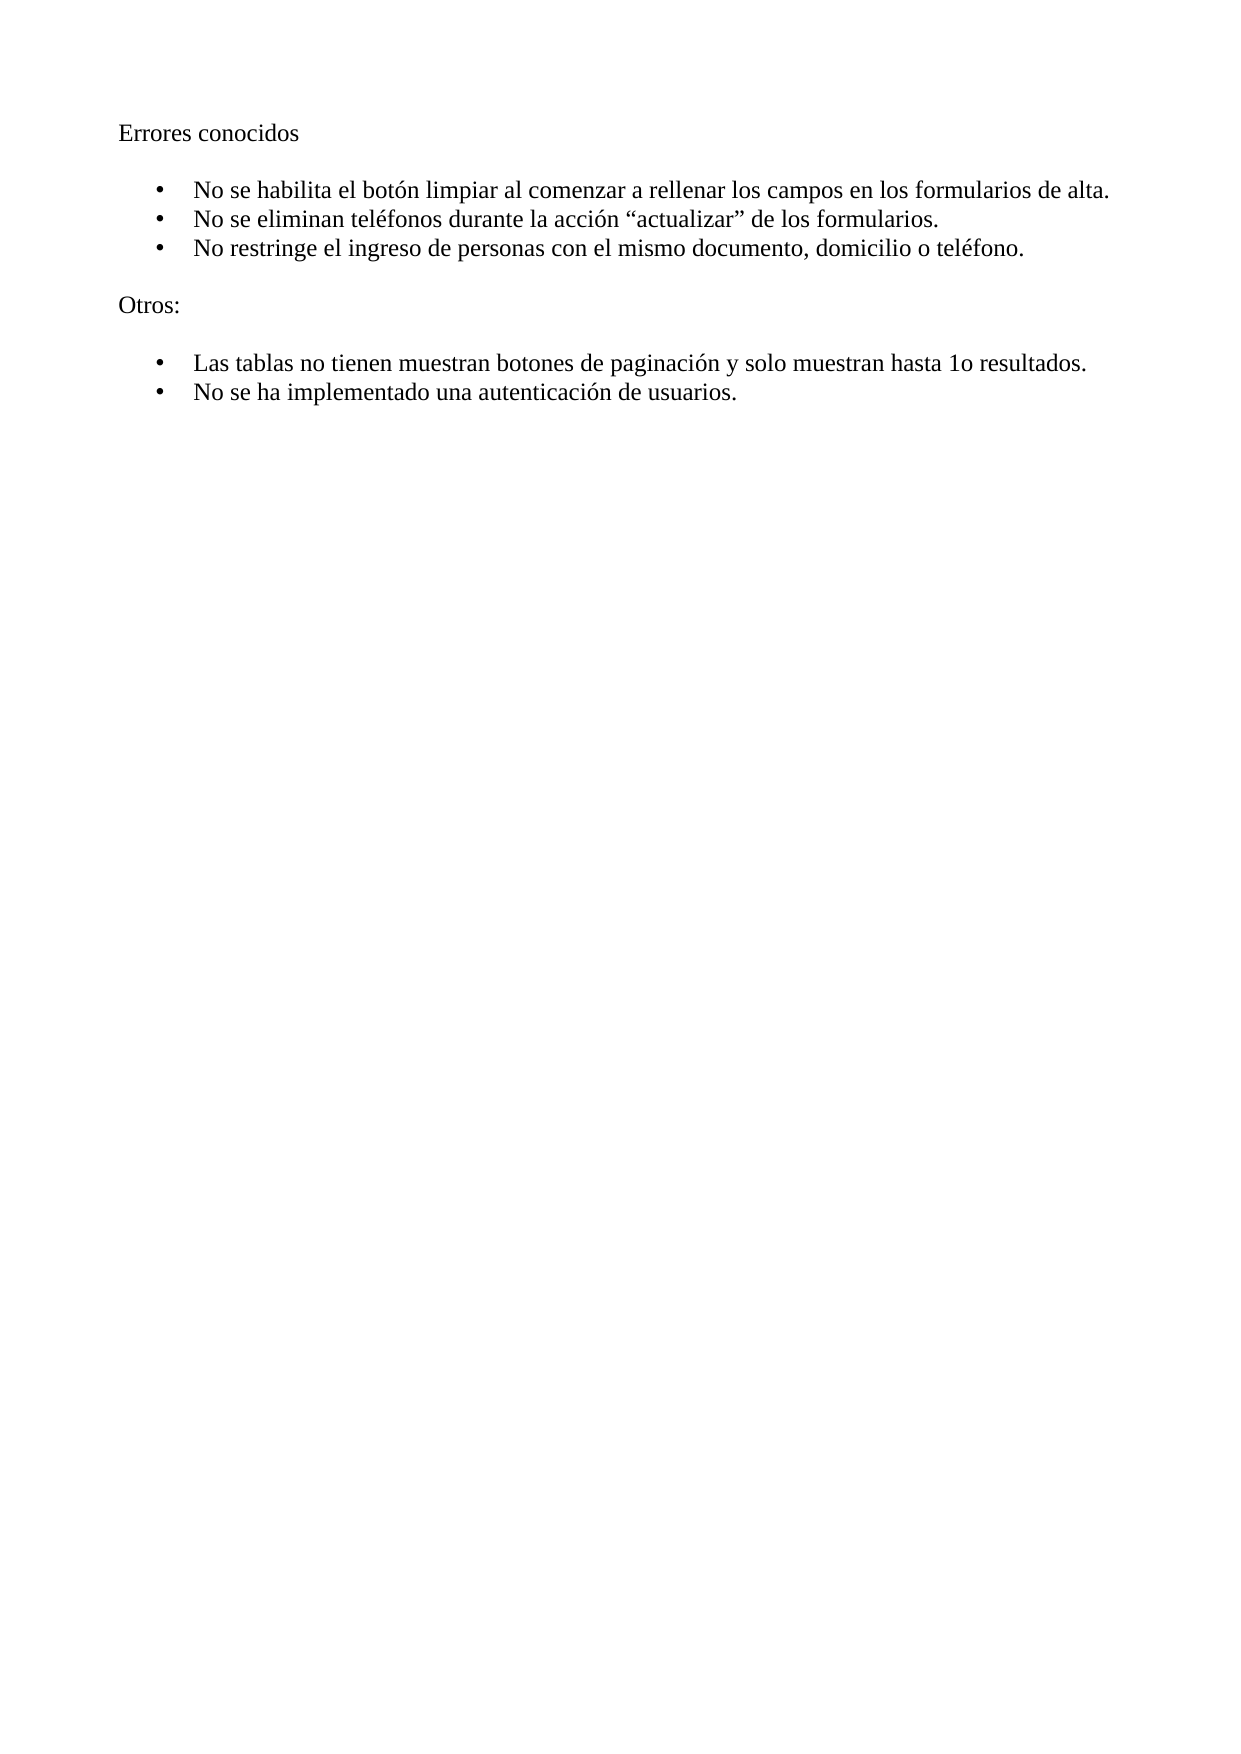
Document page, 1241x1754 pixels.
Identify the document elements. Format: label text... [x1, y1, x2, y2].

text Otros: [118, 291, 1122, 319]
list No se habilita el botón limpiar al comenzar a rellenar los campos en los formularios de alta. [156, 176, 1122, 204]
list No se ha implementado una autenticación de usuarios. [156, 377, 1122, 406]
text Errores conocidos [118, 118, 1122, 147]
list No restringe el ingreso de personas con el mismo documento, domicilio o teléfono. [156, 233, 1122, 262]
list No se eliminan teléfonos durante la acción “actualizar” de los formularios. [156, 204, 1122, 233]
list Las tablas no tienen muestran botones de paginación y solo muestran hasta 1o resultados. [156, 348, 1122, 377]
